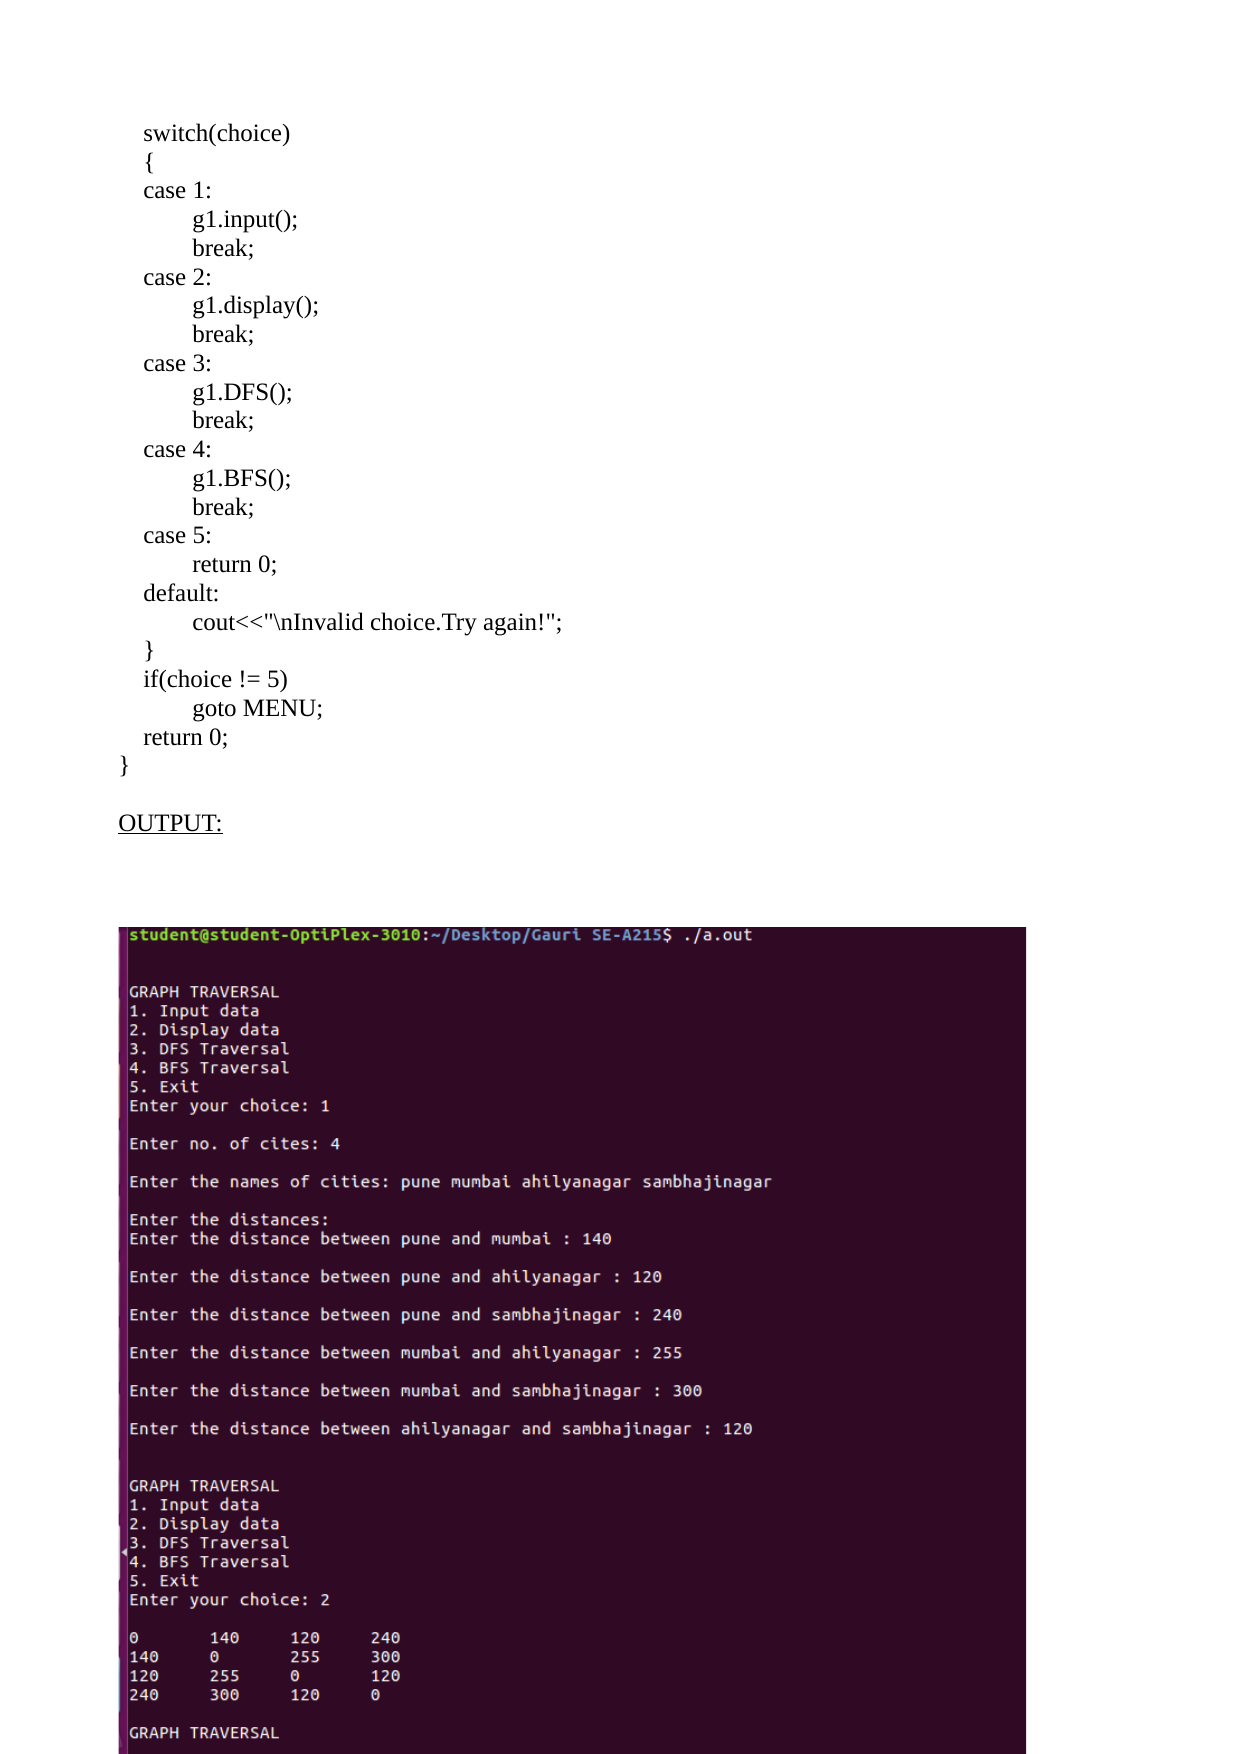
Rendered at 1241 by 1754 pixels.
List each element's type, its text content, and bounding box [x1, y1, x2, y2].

text if(choice != 5) [118, 664, 1122, 693]
text case 2: [118, 262, 1122, 291]
text cout<<"\nInvalid choice.Try again!"; [118, 607, 1122, 636]
text g1.display(); [118, 291, 1122, 319]
text return 0; [118, 549, 1122, 578]
text } [118, 636, 1122, 664]
text case 1: [118, 176, 1122, 204]
text case 5: [118, 521, 1122, 549]
text g1.DFS(); [118, 377, 1122, 406]
text switch(choice) [118, 118, 1122, 147]
text g1.BFS(); [118, 463, 1122, 492]
text break; [118, 319, 1122, 348]
text OUTPUT: [118, 808, 1122, 837]
text break; [118, 233, 1122, 262]
text return 0; [118, 722, 1122, 751]
text g1.input(); [118, 204, 1122, 233]
text } [118, 751, 1122, 779]
text case 3: [118, 348, 1122, 377]
picture [118, 927, 1027, 1754]
text { [118, 147, 1122, 176]
text break; [118, 406, 1122, 434]
text break; [118, 492, 1122, 521]
text goto MENU; [118, 693, 1122, 722]
text case 4: [118, 434, 1122, 463]
text default: [118, 578, 1122, 607]
